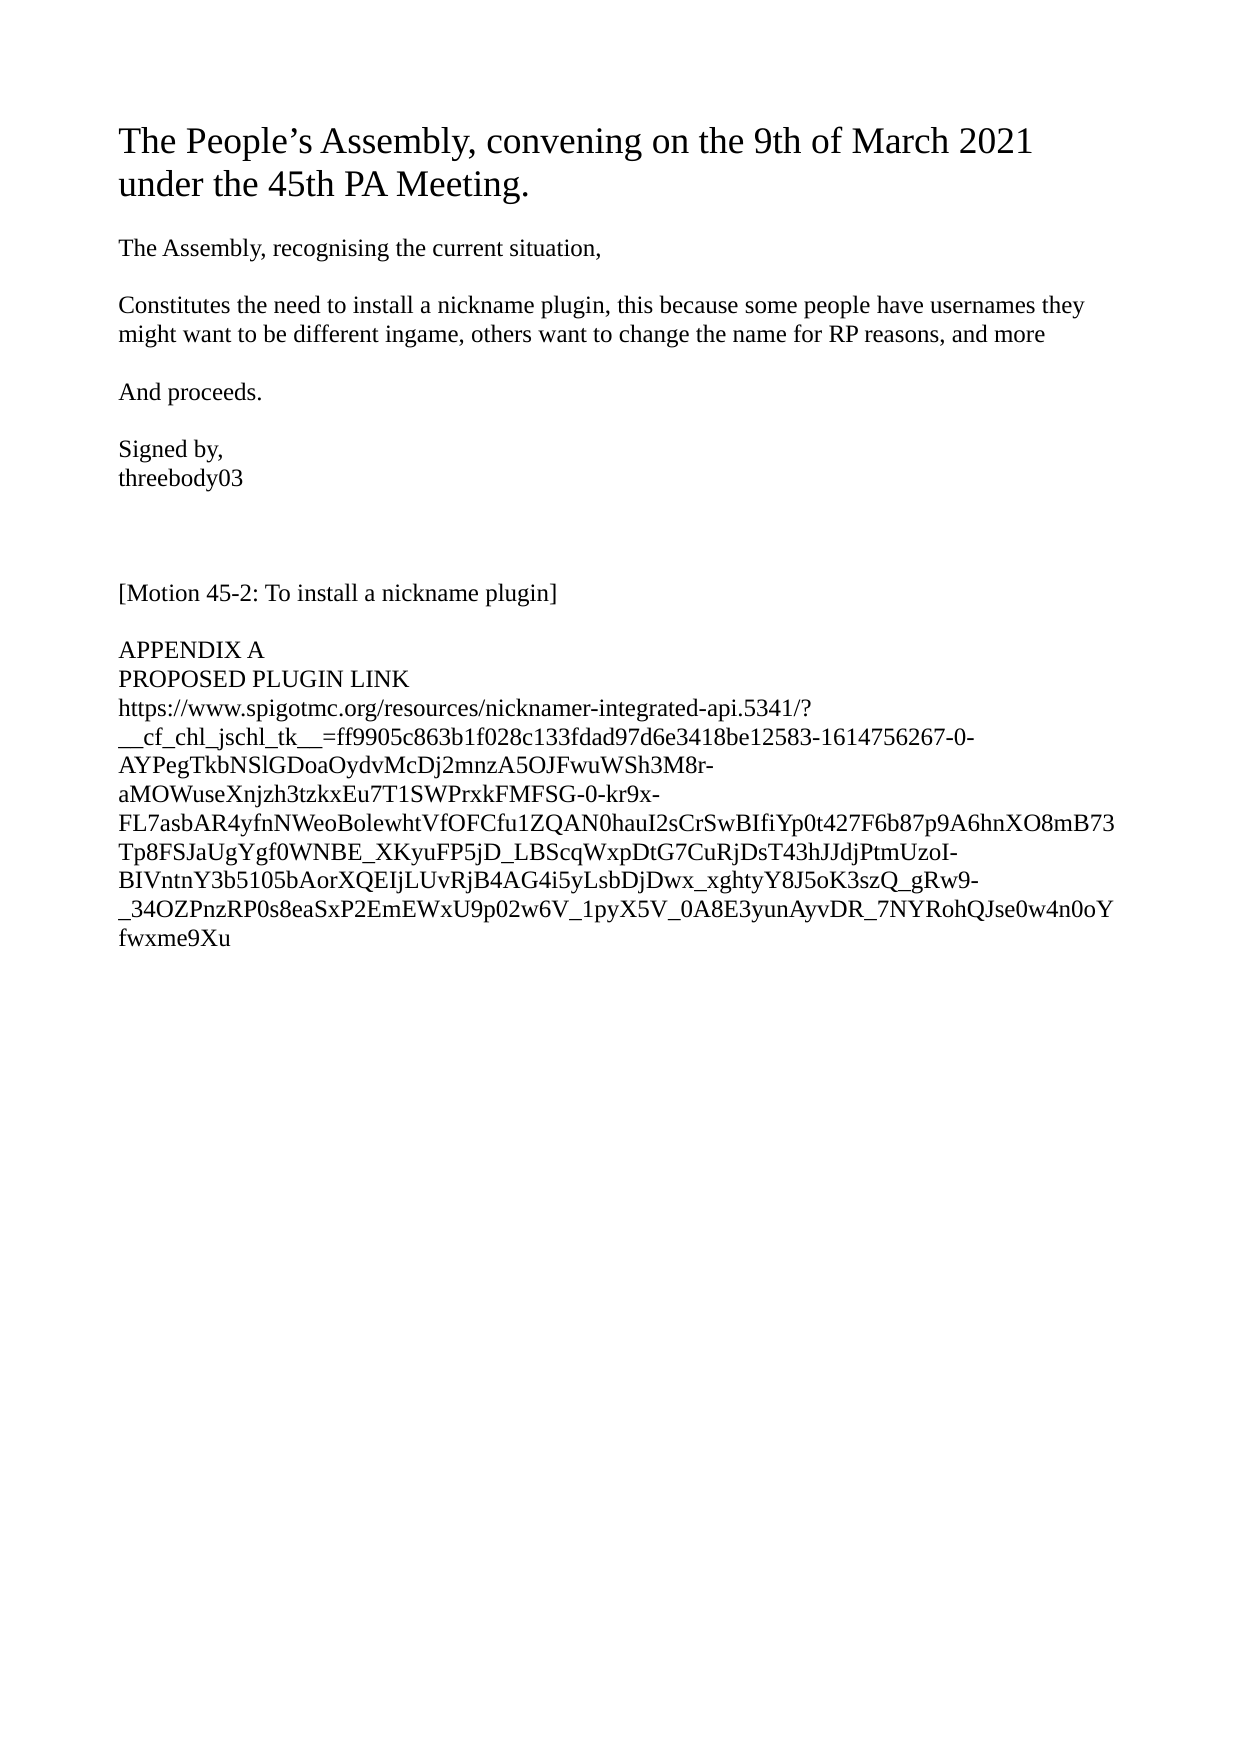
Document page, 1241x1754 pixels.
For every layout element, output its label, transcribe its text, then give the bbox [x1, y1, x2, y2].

text PROPOSED PLUGIN LINK https://www.spigotmc.org/resources/nicknamer-integrated-api.5341/?__cf_chl_jschl_tk__=ff9905c863b1f028c133fdad97d6e3418be12583-1614756267-0-AYPegTkbNSlGDoaOydvMcDj2mnzA5OJFwuWSh3M8r-aMOWuseXnjzh3tzkxEu7T1SWPrxkFMFSG-0-kr9x-FL7asbAR4yfnNWeoBolewhtVfOFCfu1ZQAN0hauI2sCrSwBIfiYp0t427F6b87p9A6hnXO8mB73Tp8FSJaUgYgf0WNBE_XKyuFP5jD_LBScqWxpDtG7CuRjDsT43hJJdjPtmUzoI-BIVntnY3b5105bAorXQEIjLUvRjB4AG4i5yLsbDjDwx_xghtyY8J5oK3szQ_gRw9-_34OZPnzRP0s8eaSxP2EmEWxU9p02w6V_1pyX5V_0A8E3yunAyvDR_7NYRohQJse0w4n0oYfwxme9Xu [118, 664, 1122, 952]
text Constitutes the need to install a nickname plugin, this because some people have usernames they might want to be different ingame, others want to change the name for RP reasons, and more [118, 291, 1122, 348]
text APPENDIX A [118, 636, 1122, 664]
text [Motion 45-2: To install a nickname plugin] [118, 578, 1122, 607]
text Signed by, [118, 434, 1122, 463]
text The Assembly, recognising the current situation, [118, 233, 1122, 262]
text The People’s Assembly, convening on the 9th of March 2021 under the 45th PA Meeting. [118, 118, 1122, 204]
text And proceeds. [118, 377, 1122, 406]
text threebody03 [118, 463, 1122, 492]
